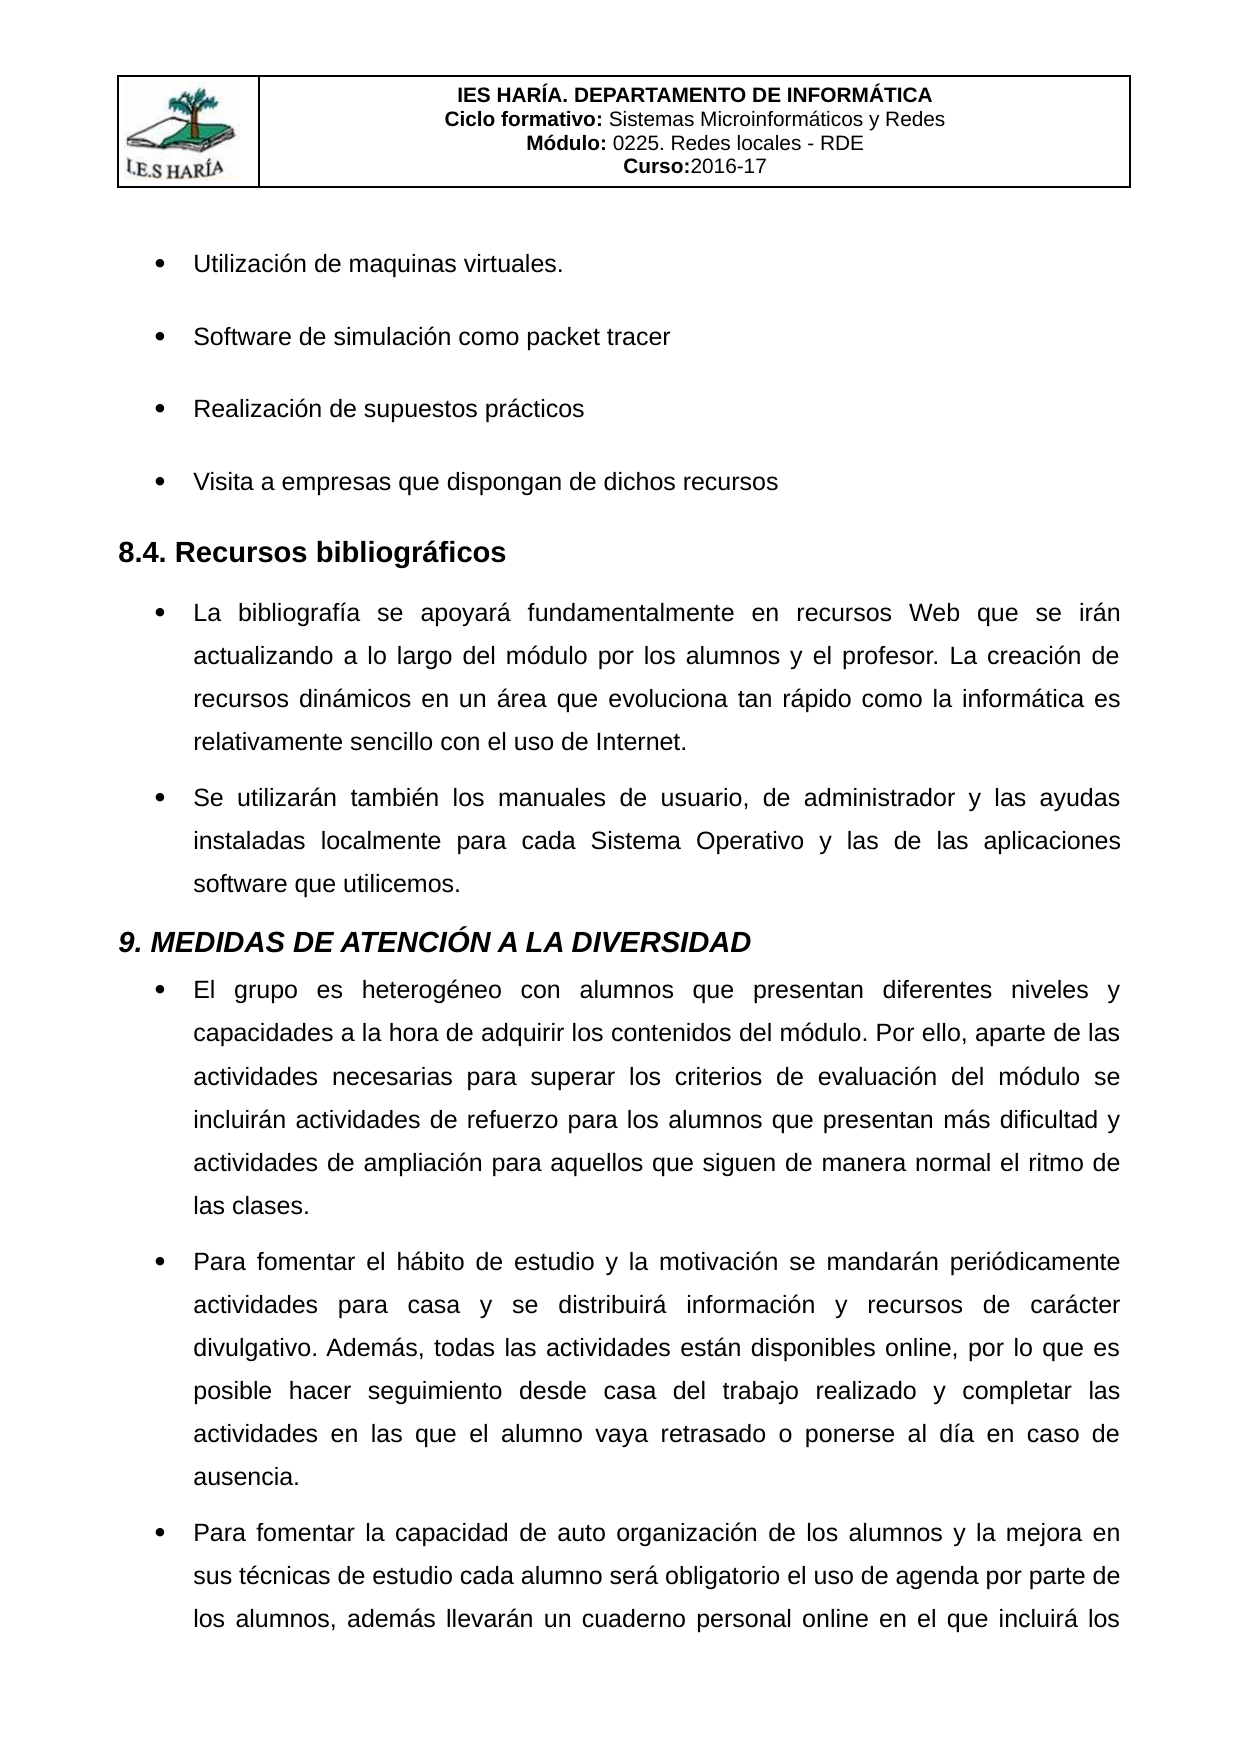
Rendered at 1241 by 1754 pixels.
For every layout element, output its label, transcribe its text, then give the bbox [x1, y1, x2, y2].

picture [123, 82, 241, 180]
list Realización de supuestos prácticos [156, 394, 1122, 423]
list Software de simulación como packet tracer [156, 322, 1122, 351]
list Se utilizarán también los manuales de usuario, de administrador y las ayudas instaladas localmente para cada Sistema Operativo y las de las aplicaciones software que utilicemos. [156, 783, 1122, 898]
subtitle 9. MEDIDAS DE ATENCIÓN A LA DIVERSIDAD [118, 925, 1122, 958]
list El grupo es heterogéneo con alumnos que presentan diferentes niveles y capacidades a la hora de adquirir los contenidos del módulo. Por ello, aparte de las actividades necesarias para superar los criterios de evaluación del módulo se incluirán actividades de refuerzo para los alumnos que presentan más dificultad y actividades de ampliación para aquellos que siguen de manera normal el ritmo de las clases. [156, 975, 1122, 1219]
list Visita a empresas que dispongan de dichos recursos [156, 467, 1122, 496]
subtitle 8.4. Recursos bibliográficos [118, 535, 1122, 568]
list Utilización de maquinas virtuales. [156, 249, 1122, 278]
list Para fomentar la capacidad de auto organización de los alumnos y la mejora en sus técnicas de estudio cada alumno será obligatorio el uso de agenda por parte de los alumnos, además llevarán un cuaderno personal online en el que incluirá los [156, 1518, 1122, 1633]
list La bibliografía se apoyará fundamentalmente en recursos Web que se irán actualizando a lo largo del módulo por los alumnos y el profesor. La creación de recursos dinámicos en un área que evoluciona tan rápido como la informática es relativamente sencillo con el uso de Internet. [156, 598, 1122, 756]
list Para fomentar el hábito de estudio y la motivación se mandarán periódicamente actividades para casa y se distribuirá información y recursos de carácter divulgativo. Además, todas las actividades están disponibles online, por lo que es posible hacer seguimiento desde casa del trabajo realizado y completar las actividades en las que el alumno vaya retrasado o ponerse al día en caso de ausencia. [156, 1246, 1122, 1491]
